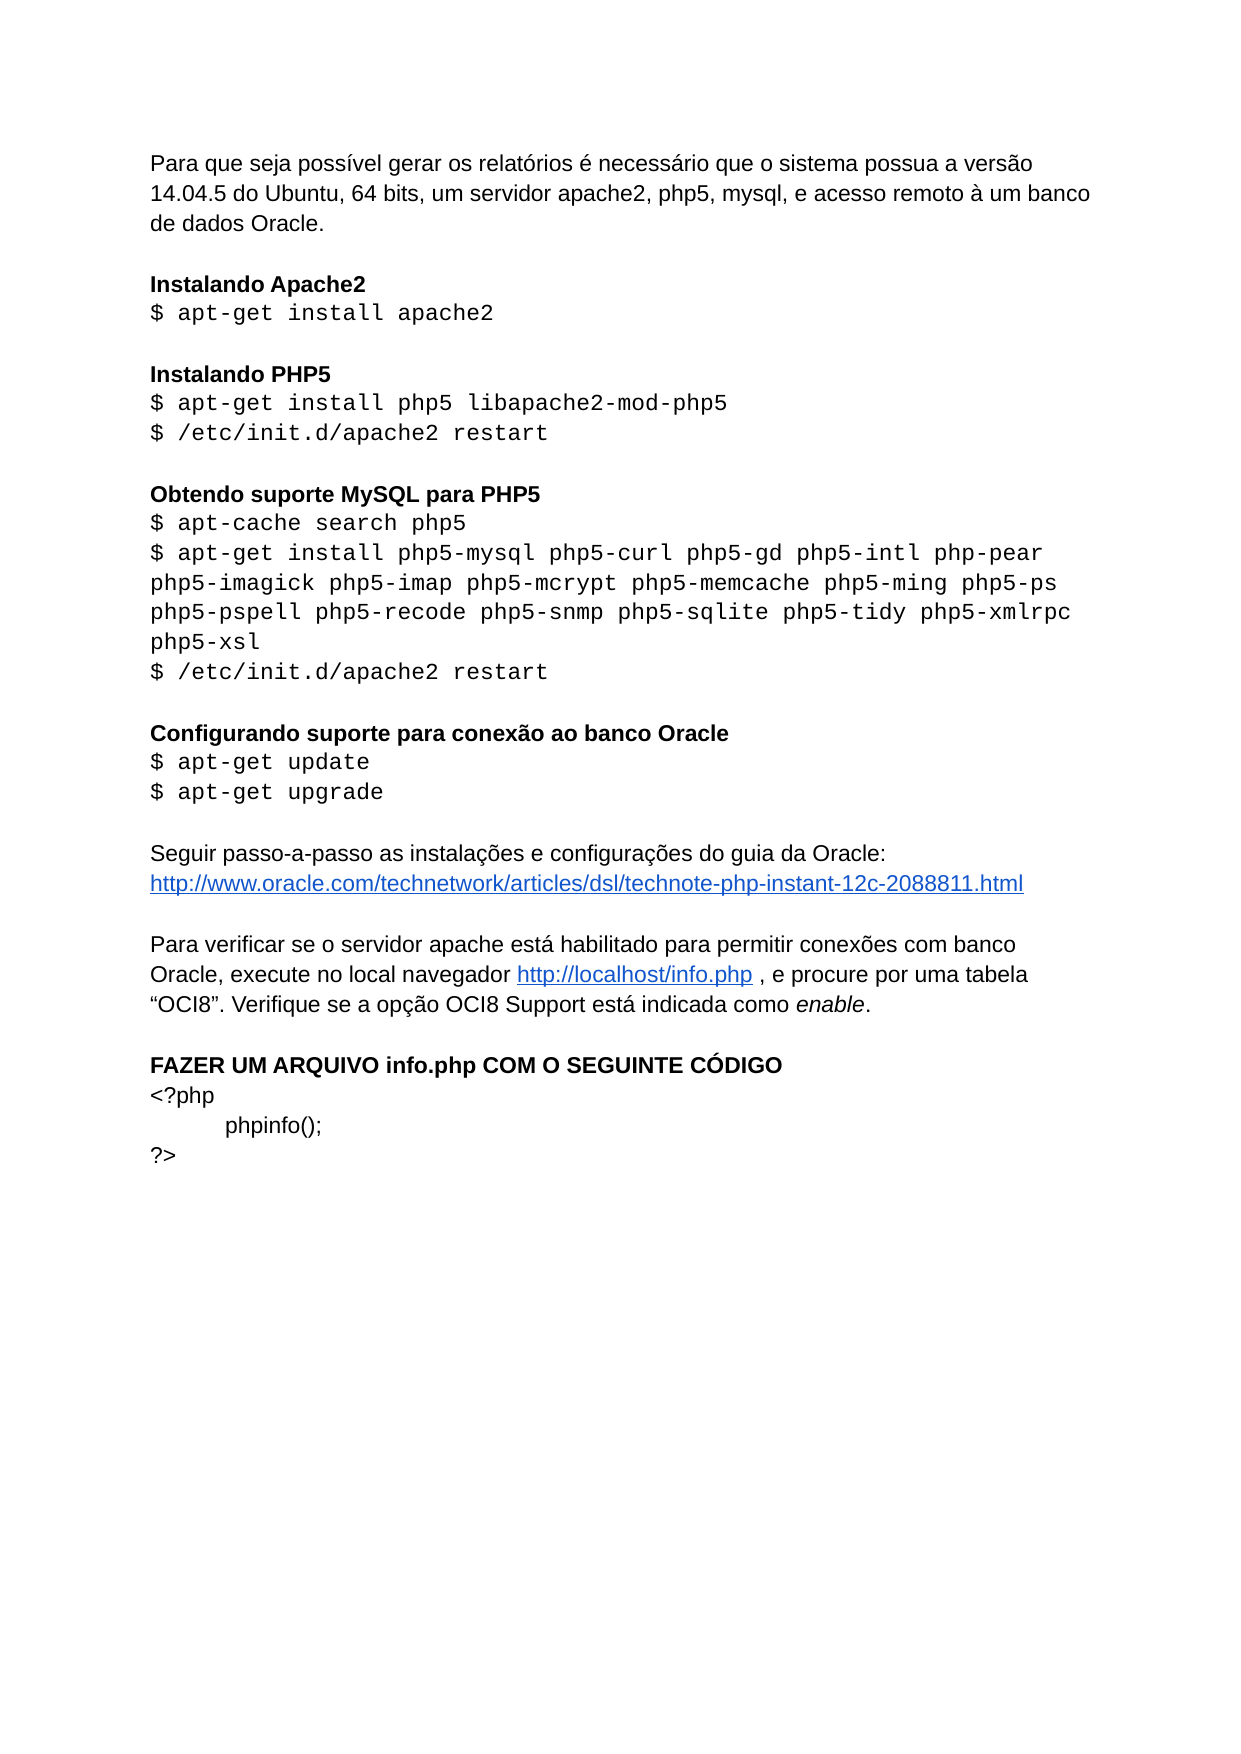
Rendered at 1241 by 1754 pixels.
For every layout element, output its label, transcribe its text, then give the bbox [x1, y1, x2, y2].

text <?php [150, 1082, 1090, 1108]
text ?> [150, 1142, 1090, 1169]
text $ apt-get update [150, 750, 1090, 776]
text $ apt-get install apache2 [150, 301, 1090, 327]
text Obtendo suporte MySQL para PHP5 [150, 481, 1090, 507]
text phpinfo(); [150, 1112, 1090, 1138]
text FAZER UM ARQUIVO info.php COM O SEGUINTE CÓDIGO [150, 1052, 1090, 1078]
text Configurando suporte para conexão ao banco Oracle [150, 720, 1090, 747]
text $ apt-get install php5-mysql php5-curl php5-gd php5-intl php-pear php5-imagick php5-imap php5-mcrypt php5-memcache php5-ming php5-ps php5-pspell php5-recode php5-snmp php5-sqlite php5-tidy php5-xmlrpc php5-xsl [150, 541, 1090, 656]
text Instalando PHP5 [150, 361, 1090, 387]
text $ apt-get install php5 libapache2-mod-php5 [150, 391, 1090, 417]
text $ apt-get upgrade [150, 780, 1090, 806]
text Instalando Apache2 [150, 271, 1090, 297]
text Para que seja possível gerar os relatórios é necessário que o sistema possua a versão 14.04.5 do Ubuntu, 64 bits, um servidor apache2, php5, mysql, e acesso remoto à um banco de dados Oracle. [150, 150, 1090, 237]
text $ apt-cache search php5 [150, 511, 1090, 537]
text Seguir passo-a-passo as instalações e configurações do guia da Oracle: [150, 840, 1090, 867]
text $ /etc/init.d/apache2 restart [150, 660, 1090, 686]
text $ /etc/init.d/apache2 restart [150, 421, 1090, 447]
text http://www.oracle.com/technetwork/articles/dsl/technote-php-instant-12c-2088811.html [150, 870, 1090, 897]
text Para verificar se o servidor apache está habilitado para permitir conexões com banco Oracle, execute no local navegador http://localhost/info.php , e procure por uma tabela “OCI8”. Verifique se a opção OCI8 Support está indicada como enable. [150, 931, 1090, 1018]
